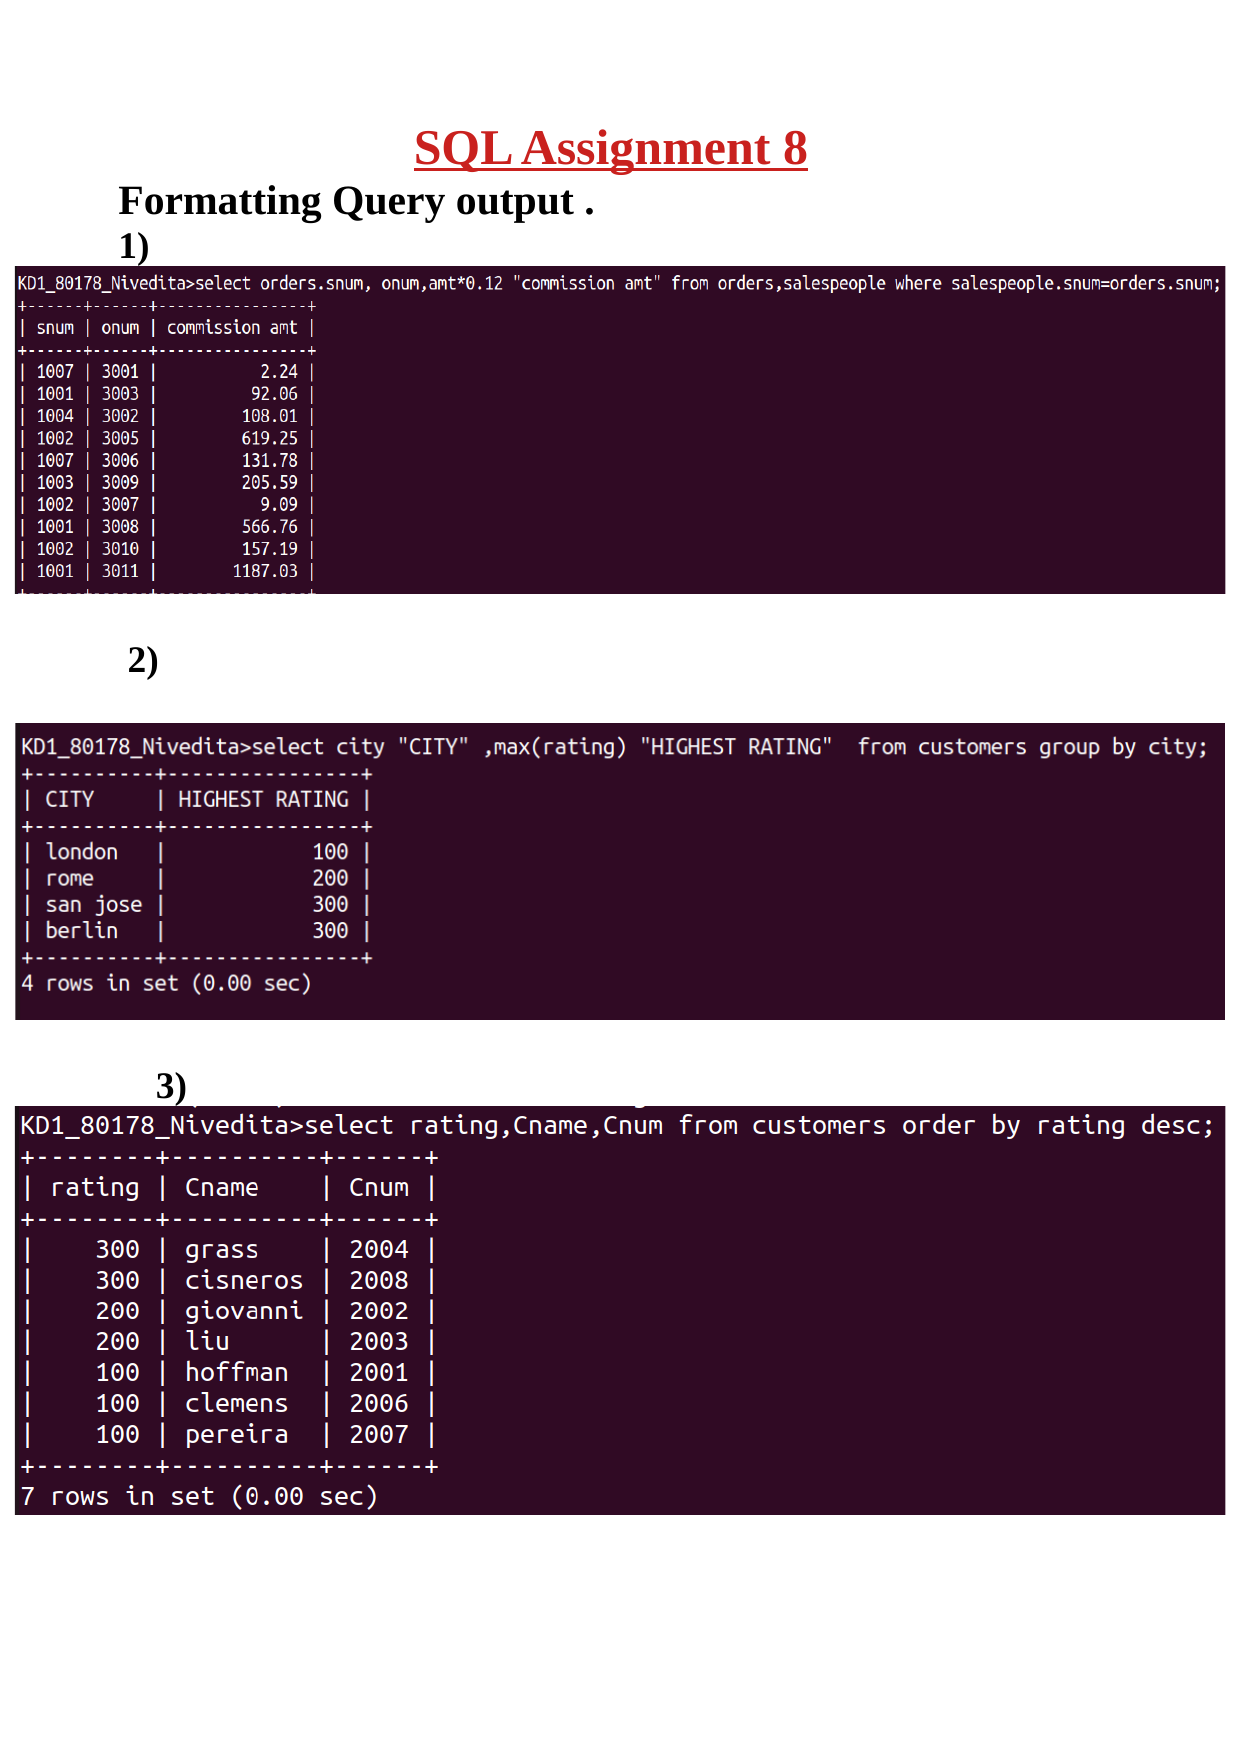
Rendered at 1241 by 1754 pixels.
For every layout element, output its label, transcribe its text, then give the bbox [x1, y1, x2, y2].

text 1) [118, 223, 1122, 266]
text SQL Assignment 8 [118, 118, 1122, 176]
picture [14, 266, 1226, 594]
text Formatting Query output . [118, 176, 1122, 223]
text 2) [118, 637, 1122, 680]
picture [14, 1106, 1226, 1515]
picture [15, 723, 1225, 1020]
text 3) [118, 1063, 1122, 1106]
